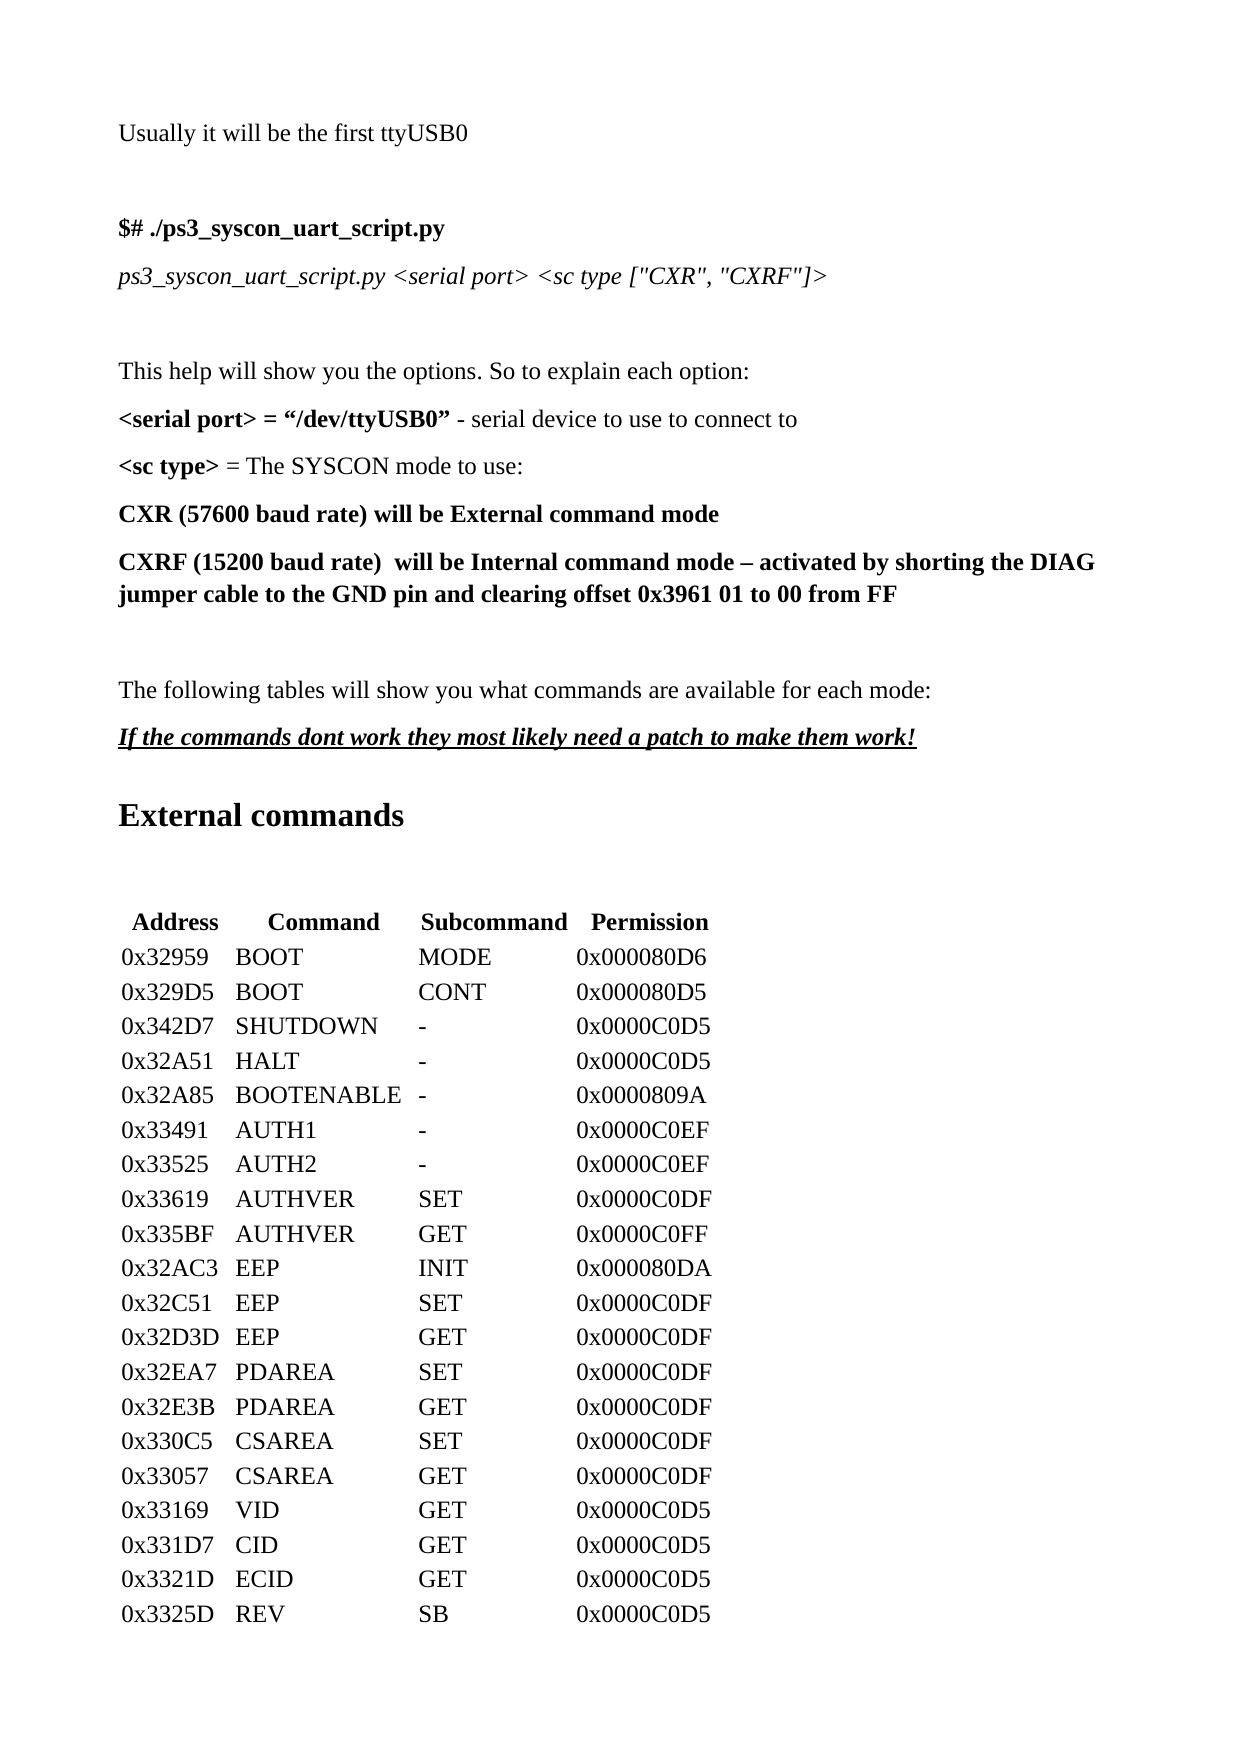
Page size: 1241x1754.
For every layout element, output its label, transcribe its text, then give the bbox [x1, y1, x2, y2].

table_cell 0x0000C0D5 [573, 1527, 733, 1562]
text This help will show you the options. So to explain each option: [118, 356, 1122, 385]
table_cell GET [415, 1562, 573, 1596]
table_cell 0x0000C0DF [573, 1458, 733, 1492]
table_cell ECID [232, 1562, 415, 1596]
table_cell BOOTENABLE [232, 1078, 415, 1112]
table_cell 0x0000C0D5 [573, 1043, 733, 1077]
table_cell PDAREA [232, 1389, 415, 1423]
table_cell AUTHVER [232, 1216, 415, 1250]
table_header Command [232, 905, 415, 939]
text CXRF (15200 baud rate) will be Internal command mode – activated by shorting the DIAG jumper cable to the GND pin and clearing offset 0x3961 01 to 00 from FF [118, 547, 1122, 608]
table_cell 0x0000C0DF [573, 1423, 733, 1458]
table_cell 0x0000C0DF [573, 1181, 733, 1216]
table_cell - [415, 1043, 573, 1077]
table_cell VID [232, 1493, 415, 1527]
table_cell 0x32E3B [118, 1389, 232, 1423]
table_cell 0x329D5 [118, 974, 232, 1008]
table_cell - [415, 1078, 573, 1112]
table_cell 0x0000C0D5 [573, 1596, 733, 1631]
table_cell GET [415, 1216, 573, 1250]
table_cell CSAREA [232, 1423, 415, 1458]
table_cell 0x0000C0D5 [573, 1008, 733, 1043]
table_cell 0x0000C0EF [573, 1147, 733, 1181]
table_cell GET [415, 1493, 573, 1527]
table_cell 0x32AC3 [118, 1250, 232, 1285]
table_cell 0x0000C0DF [573, 1285, 733, 1319]
table_header Subcommand [415, 905, 573, 939]
table_cell 0x33169 [118, 1493, 232, 1527]
table_cell SET [415, 1181, 573, 1216]
subtitle External commands [118, 795, 1122, 833]
text $# ./ps3_syscon_uart_script.py [118, 213, 1122, 242]
table_cell 0x32C51 [118, 1285, 232, 1319]
table_cell SET [415, 1423, 573, 1458]
table_cell 0x32EA7 [118, 1354, 232, 1389]
table_cell 0x0000C0FF [573, 1216, 733, 1250]
table_cell CONT [415, 974, 573, 1008]
table_cell HALT [232, 1043, 415, 1077]
text <sc type> = The SYSCON mode to use: [118, 451, 1122, 480]
table_cell 0x335BF [118, 1216, 232, 1250]
table_cell 0x331D7 [118, 1527, 232, 1562]
table_cell AUTHVER [232, 1181, 415, 1216]
text <serial port> = “/dev/ttyUSB0” - serial device to use to connect to [118, 404, 1122, 432]
table_cell SET [415, 1285, 573, 1319]
table_cell EEP [232, 1285, 415, 1319]
table_cell INIT [415, 1250, 573, 1285]
table_cell 0x3325D [118, 1596, 232, 1631]
table_cell 0x000080D6 [573, 939, 733, 974]
table_cell PDAREA [232, 1354, 415, 1389]
table_cell BOOT [232, 939, 415, 974]
table_cell REV [232, 1596, 415, 1631]
table_cell 0x3321D [118, 1562, 232, 1596]
table_cell SHUTDOWN [232, 1008, 415, 1043]
table_cell 0x0000C0D5 [573, 1493, 733, 1527]
table_cell CID [232, 1527, 415, 1562]
table_cell MODE [415, 939, 573, 974]
table_cell - [415, 1147, 573, 1181]
table_cell GET [415, 1320, 573, 1354]
table_cell 0x0000C0DF [573, 1354, 733, 1389]
table_cell CSAREA [232, 1458, 415, 1492]
table_cell GET [415, 1458, 573, 1492]
table_cell 0x0000809A [573, 1078, 733, 1112]
table_cell 0x32D3D [118, 1320, 232, 1354]
table_cell 0x33525 [118, 1147, 232, 1181]
table_cell 0x33057 [118, 1458, 232, 1492]
table_cell 0x33491 [118, 1112, 232, 1147]
table_cell SET [415, 1354, 573, 1389]
table_header Address [118, 905, 232, 939]
text The following tables will show you what commands are available for each mode: [118, 675, 1122, 703]
table_cell GET [415, 1389, 573, 1423]
table_cell 0x33619 [118, 1181, 232, 1216]
text Usually it will be the first ttyUSB0 [118, 118, 1122, 147]
table_cell 0x0000C0DF [573, 1389, 733, 1423]
table_cell AUTH1 [232, 1112, 415, 1147]
table_cell GET [415, 1527, 573, 1562]
table_cell - [415, 1112, 573, 1147]
table_cell 0x0000C0EF [573, 1112, 733, 1147]
table_cell 0x000080DA [573, 1250, 733, 1285]
table_cell 0x32959 [118, 939, 232, 974]
table_cell 0x32A85 [118, 1078, 232, 1112]
table_cell SB [415, 1596, 573, 1631]
text CXR (57600 baud rate) will be External command mode [118, 499, 1122, 528]
table_cell 0x000080D5 [573, 974, 733, 1008]
table_cell EEP [232, 1250, 415, 1285]
table_cell 0x32A51 [118, 1043, 232, 1077]
table_cell 0x330C5 [118, 1423, 232, 1458]
table_cell - [415, 1008, 573, 1043]
table_header Permission [573, 905, 733, 939]
text ps3_syscon_uart_script.py <serial port> <sc type ["CXR", "CXRF"]> [118, 261, 1122, 290]
table_cell AUTH2 [232, 1147, 415, 1181]
table_cell EEP [232, 1320, 415, 1354]
text If the commands dont work they most likely need a patch to make them work! [118, 722, 1122, 751]
table_cell 0x0000C0D5 [573, 1562, 733, 1596]
table_cell 0x342D7 [118, 1008, 232, 1043]
table_cell BOOT [232, 974, 415, 1008]
table_cell 0x0000C0DF [573, 1320, 733, 1354]
